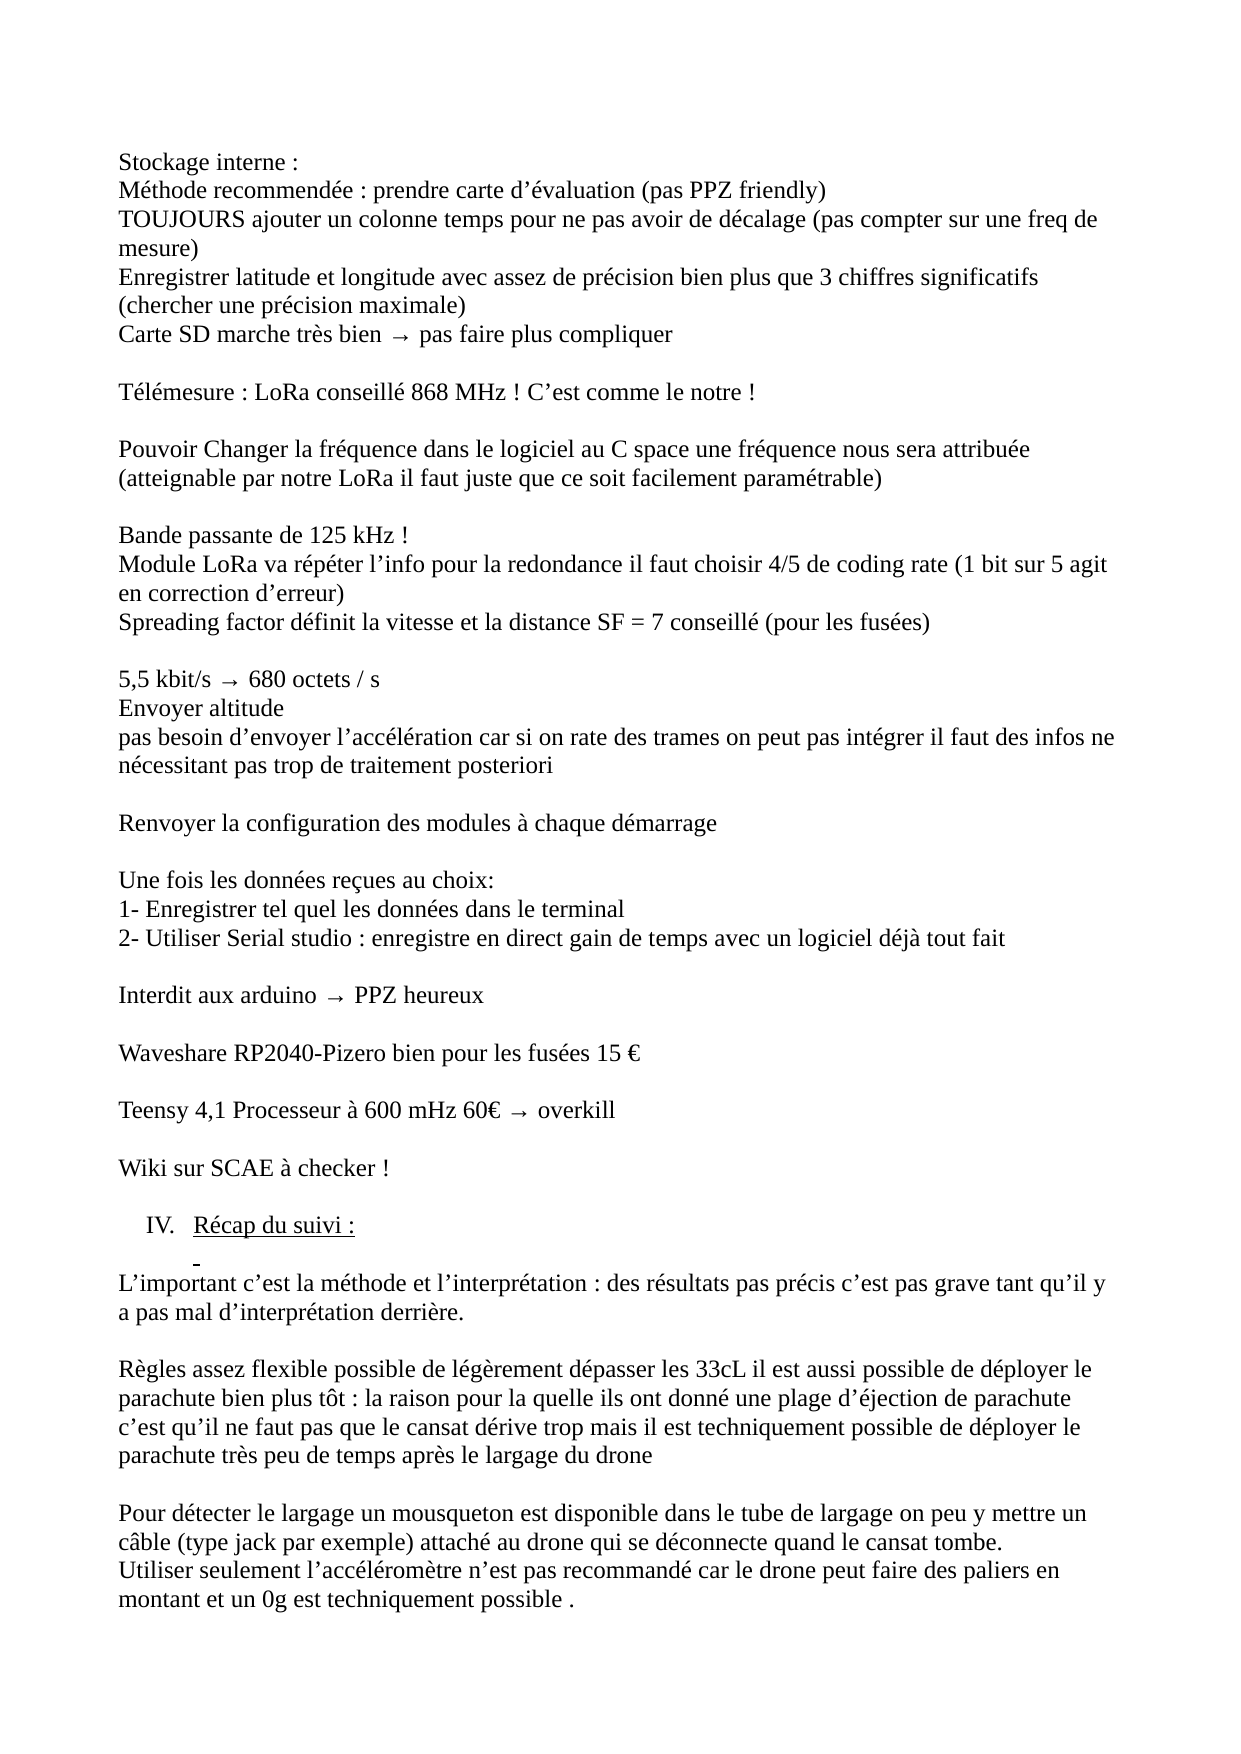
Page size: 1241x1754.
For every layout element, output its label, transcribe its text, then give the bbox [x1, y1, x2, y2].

text Carte SD marche très bien → pas faire plus compliquer [118, 319, 1122, 348]
text Module LoRa va répéter l’info pour la redondance il faut choisir 4/5 de coding rate (1 bit sur 5 agit en correction d’erreur) [118, 549, 1122, 607]
text Pouvoir Changer la fréquence dans le logiciel au C space une fréquence nous sera attribuée (atteignable par notre LoRa il faut juste que ce soit facilement paramétrable) [118, 434, 1122, 492]
text Méthode recommendée : prendre carte d’évaluation (pas PPZ friendly) [118, 176, 1122, 204]
text Télémesure : LoRa conseillé 868 MHz ! C’est comme le notre ! [118, 377, 1122, 406]
text Pour détecter le largage un mousqueton est disponible dans le tube de largage on peu y mettre un câble (type jack par exemple) attaché au drone qui se déconnecte quand le cansat tombe. [118, 1498, 1122, 1556]
text Waveshare RP2040-Pizero bien pour les fusées 15 € [118, 1038, 1122, 1067]
text Stockage interne : [118, 147, 1122, 176]
text Spreading factor définit la vitesse et la distance SF = 7 conseillé (pour les fusées) [118, 607, 1122, 636]
text Bande passante de 125 kHz ! [118, 521, 1122, 549]
text Utiliser seulement l’accéléromètre n’est pas recommandé car le drone peut faire des paliers en montant et un 0g est techniquement possible . [118, 1556, 1122, 1613]
text Teensy 4,1 Processeur à 600 mHz 60€ → overkill [118, 1096, 1122, 1124]
text pas besoin d’envoyer l’accélération car si on rate des trames on peut pas intégrer il faut des infos ne nécessitant pas trop de traitement posteriori [118, 722, 1122, 779]
text Wiki sur SCAE à checker ! [118, 1153, 1122, 1182]
text Renvoyer la configuration des modules à chaque démarrage [118, 808, 1122, 837]
list Récap du suivi : [175, 1211, 1122, 1239]
text Interdit aux arduino → PPZ heureux [118, 981, 1122, 1009]
text Envoyer altitude [118, 693, 1122, 722]
text TOUJOURS ajouter un colonne temps pour ne pas avoir de décalage (pas compter sur une freq de mesure) [118, 204, 1122, 262]
text Règles assez flexible possible de légèrement dépasser les 33cL il est aussi possible de déployer le parachute bien plus tôt : la raison pour la quelle ils ont donné une plage d’éjection de parachute c’est qu’il ne faut pas que le cansat dérive trop mais il est techniquement possible de déployer le parachute très peu de temps après le largage du drone [118, 1354, 1122, 1469]
text 1- Enregistrer tel quel les données dans le terminal [118, 894, 1122, 923]
text L’important c’est la méthode et l’interprétation : des résultats pas précis c’est pas grave tant qu’il y a pas mal d’interprétation derrière. [118, 1268, 1122, 1326]
text Enregistrer latitude et longitude avec assez de précision bien plus que 3 chiffres significatifs (chercher une précision maximale) [118, 262, 1122, 319]
text 2- Utiliser Serial studio : enregistre en direct gain de temps avec un logiciel déjà tout fait [118, 923, 1122, 952]
text Une fois les données reçues au choix: [118, 866, 1122, 894]
text 5,5 kbit/s → 680 octets / s [118, 664, 1122, 693]
